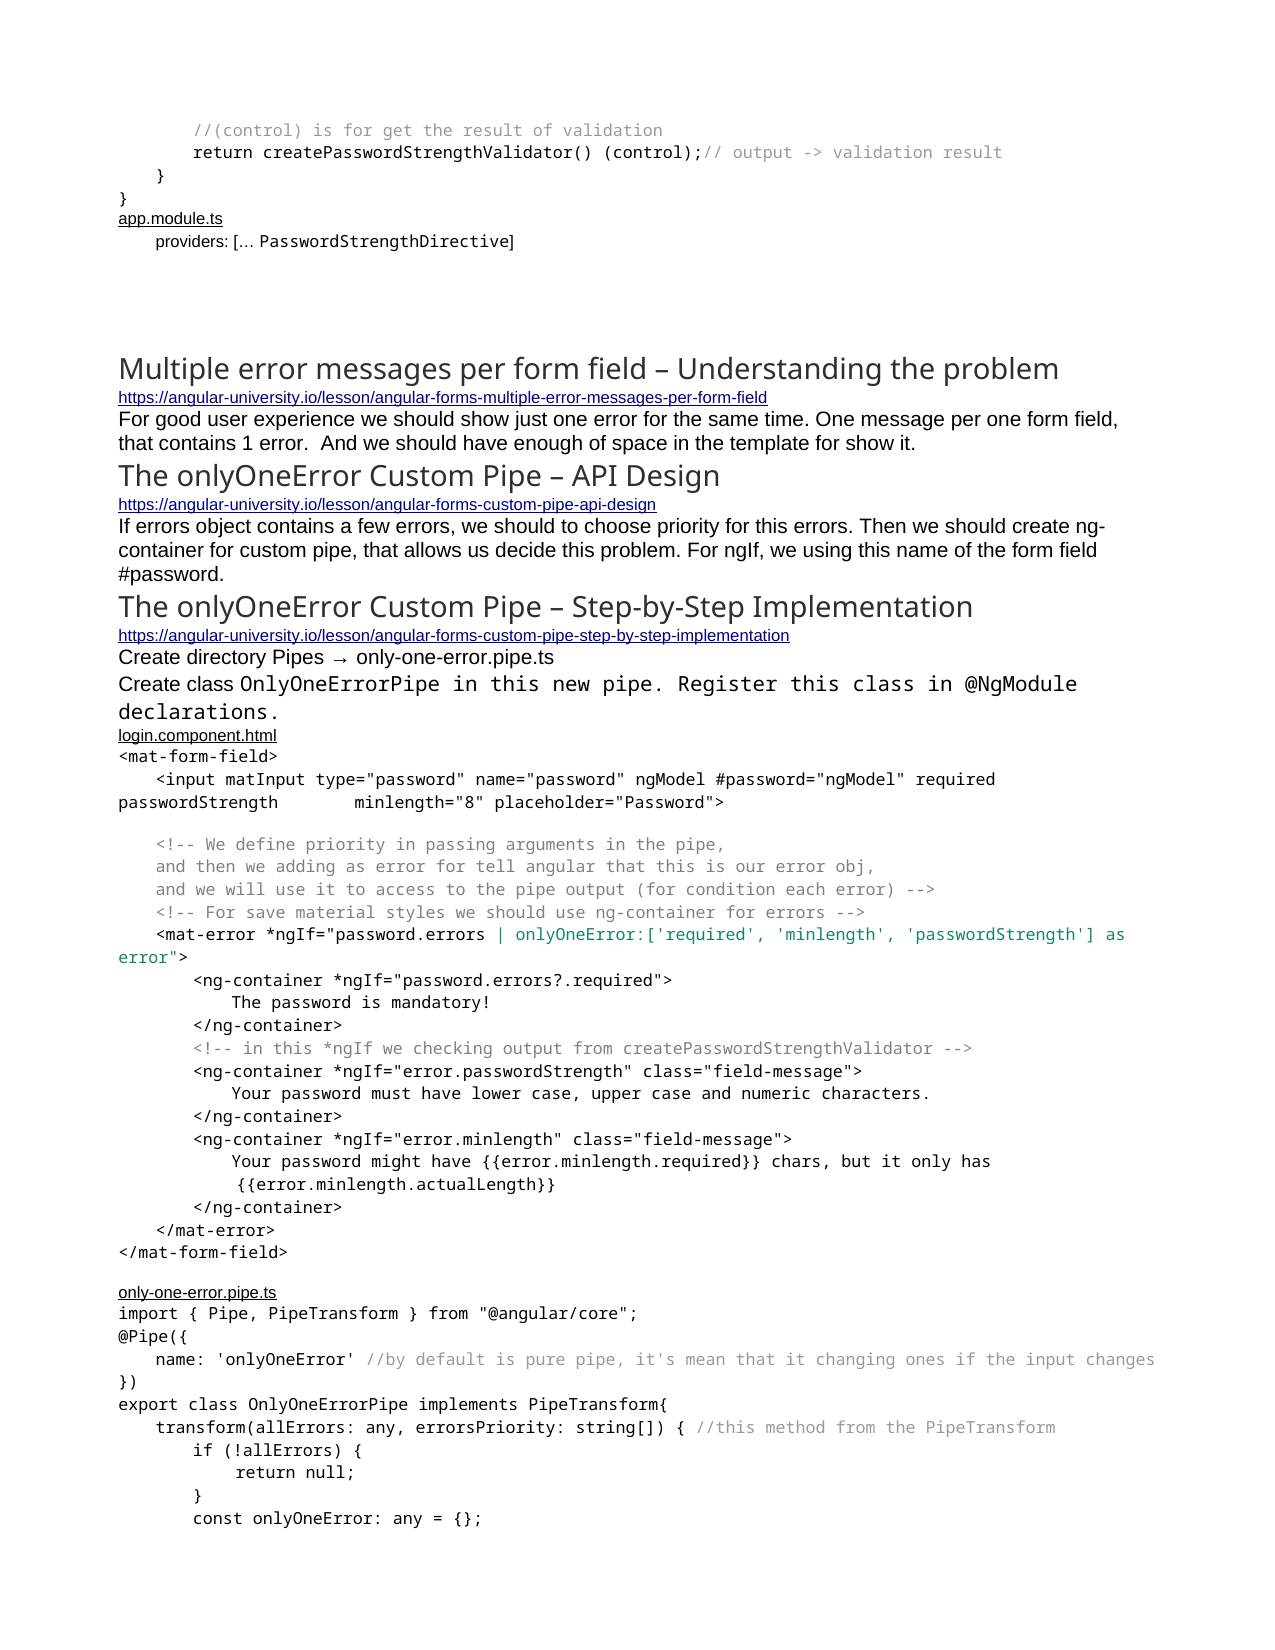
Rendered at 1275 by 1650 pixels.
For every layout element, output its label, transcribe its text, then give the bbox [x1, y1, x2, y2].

text and we will use it to access to the pipe output (for condition each error) --> [118, 877, 1157, 900]
text <ng-container *ngIf="password.errors?.required"> [118, 968, 1157, 991]
text Your password must have lower case, upper case and numeric characters. [118, 1082, 1157, 1104]
text //(control) is for get the result of validation [118, 118, 1157, 141]
text The onlyOneError Custom Pipe – API Design [118, 455, 1157, 495]
text login.component.html [118, 726, 1157, 745]
text import { Pipe, PipeTransform } from "@angular/core"; [118, 1302, 1157, 1324]
text https://angular-university.io/lesson/angular-forms-custom-pipe-api-design [118, 495, 1157, 514]
text </ng-container> [118, 1104, 1157, 1127]
text <!-- We define priority in passing arguments in the pipe, [118, 832, 1157, 855]
text } [118, 163, 1157, 186]
text </mat-form-field> [118, 1241, 1157, 1263]
text }) [118, 1370, 1157, 1393]
text </mat-error> [118, 1218, 1157, 1241]
text <mat-error *ngIf="password.errors | onlyOneError:['required', 'minlength', 'passwordStrength'] as error"> [118, 923, 1157, 968]
text <input matInput type="password" name="password" ngModel #password="ngModel" required passwordStrength minlength="8" placeholder="Password"> [118, 767, 1157, 813]
text For good user experience we should show just one error for the same time. One message per one form field, that contains 1 error. And we should have enough of space in the template for show it. [118, 407, 1157, 455]
text https://angular-university.io/lesson/angular-forms-custom-pipe-step-by-step-implementation [118, 626, 1157, 645]
text } [118, 186, 1157, 209]
text <!-- in this *ngIf we checking output from createPasswordStrengthValidator --> [118, 1036, 1157, 1059]
text <mat-form-field> [118, 745, 1157, 767]
text and then we adding as error for tell angular that this is our error obj, [118, 855, 1157, 877]
text <ng-container *ngIf="error.minlength" class="field-message"> [118, 1127, 1157, 1150]
text Create directory Pipes → only-one-error.pipe.ts [118, 645, 1157, 669]
text Your password might have {{error.minlength.required}} chars, but it only has {{error.minlength.actualLength}} [118, 1150, 1157, 1195]
text @Pipe({ [118, 1324, 1157, 1347]
text Multiple error messages per form field – Understanding the problem [118, 348, 1157, 388]
text If errors object contains a few errors, we should to choose priority for this errors. Then we should create ng-container for custom pipe, that allows us decide this problem. For ngIf, we using this name of the form field #password. [118, 514, 1157, 586]
text https://angular-university.io/lesson/angular-forms-multiple-error-messages-per-form-field [118, 388, 1157, 407]
text name: 'onlyOneError' //by default is pure pipe, it's mean that it changing ones if the input changes [118, 1347, 1157, 1370]
text <!-- For save material styles we should use ng-container for errors --> [118, 900, 1157, 923]
text export class OnlyOneErrorPipe implements PipeTransform{ [118, 1393, 1157, 1415]
text The onlyOneError Custom Pipe – Step-by-Step Implementation [118, 586, 1157, 626]
text const onlyOneError: any = {}; [118, 1506, 1157, 1529]
text <ng-container *ngIf="error.passwordStrength" class="field-message"> [118, 1059, 1157, 1082]
text providers: [… PasswordStrengthDirective] [118, 228, 1157, 253]
text </ng-container> [118, 1014, 1157, 1036]
text return createPasswordStrengthValidator() (control);// output -> validation result [118, 141, 1157, 163]
text The password is mandatory! [118, 991, 1157, 1014]
text } [118, 1483, 1157, 1506]
text return null; [118, 1461, 1157, 1483]
text if (!allErrors) { [118, 1438, 1157, 1461]
text transform(allErrors: any, errorsPriority: string[]) { //this method from the PipeTransform [118, 1415, 1157, 1438]
text </ng-container> [118, 1195, 1157, 1218]
text app.module.ts [118, 209, 1157, 228]
text only-one-error.pipe.ts [118, 1283, 1157, 1302]
text Create class OnlyOneErrorPipe in this new pipe. Register this class in @NgModule declarations. [118, 669, 1157, 726]
